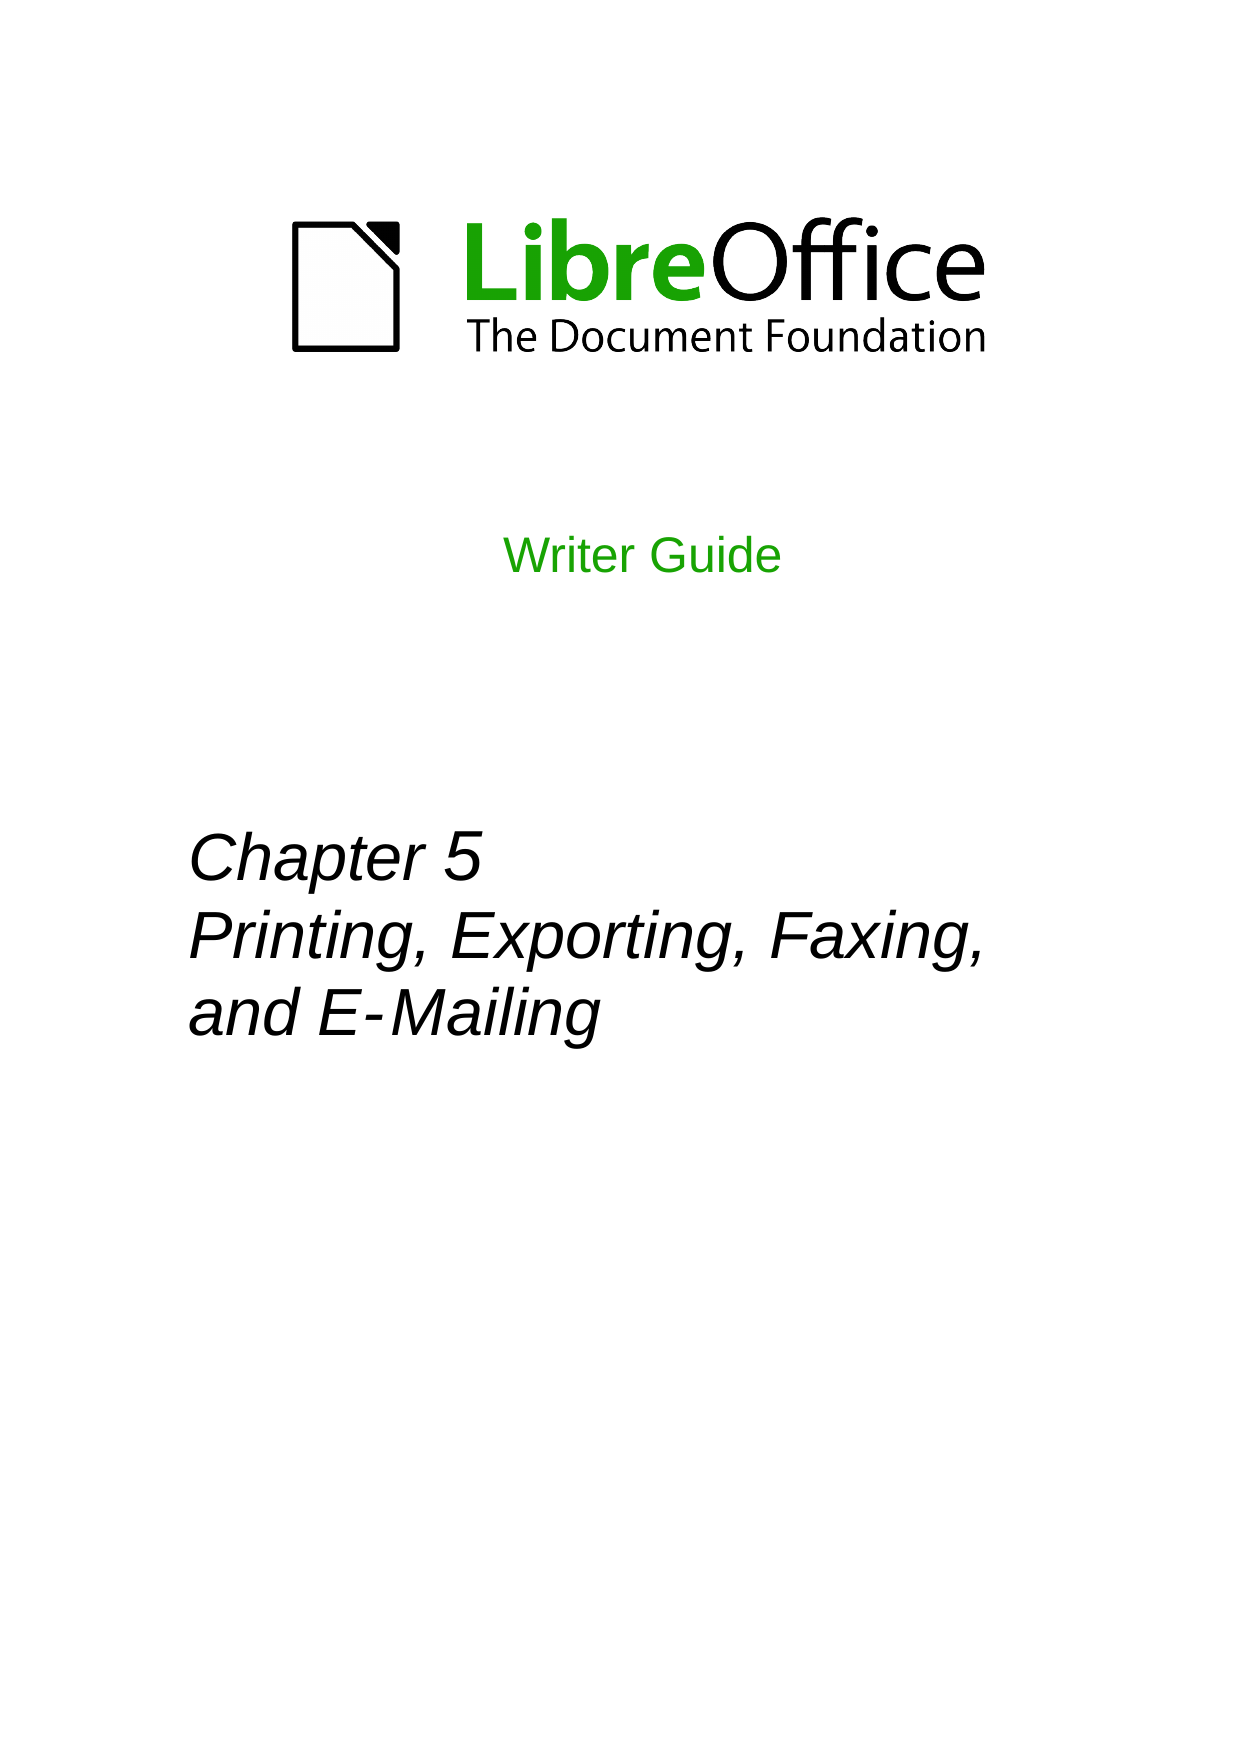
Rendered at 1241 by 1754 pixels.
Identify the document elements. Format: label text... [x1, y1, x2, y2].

subtitle Chapter 5 Printing, Exporting, Faxing, and E‑Mailing [188, 814, 1098, 1049]
text Writer Guide [188, 526, 1098, 583]
picture [250, 186, 1035, 387]
